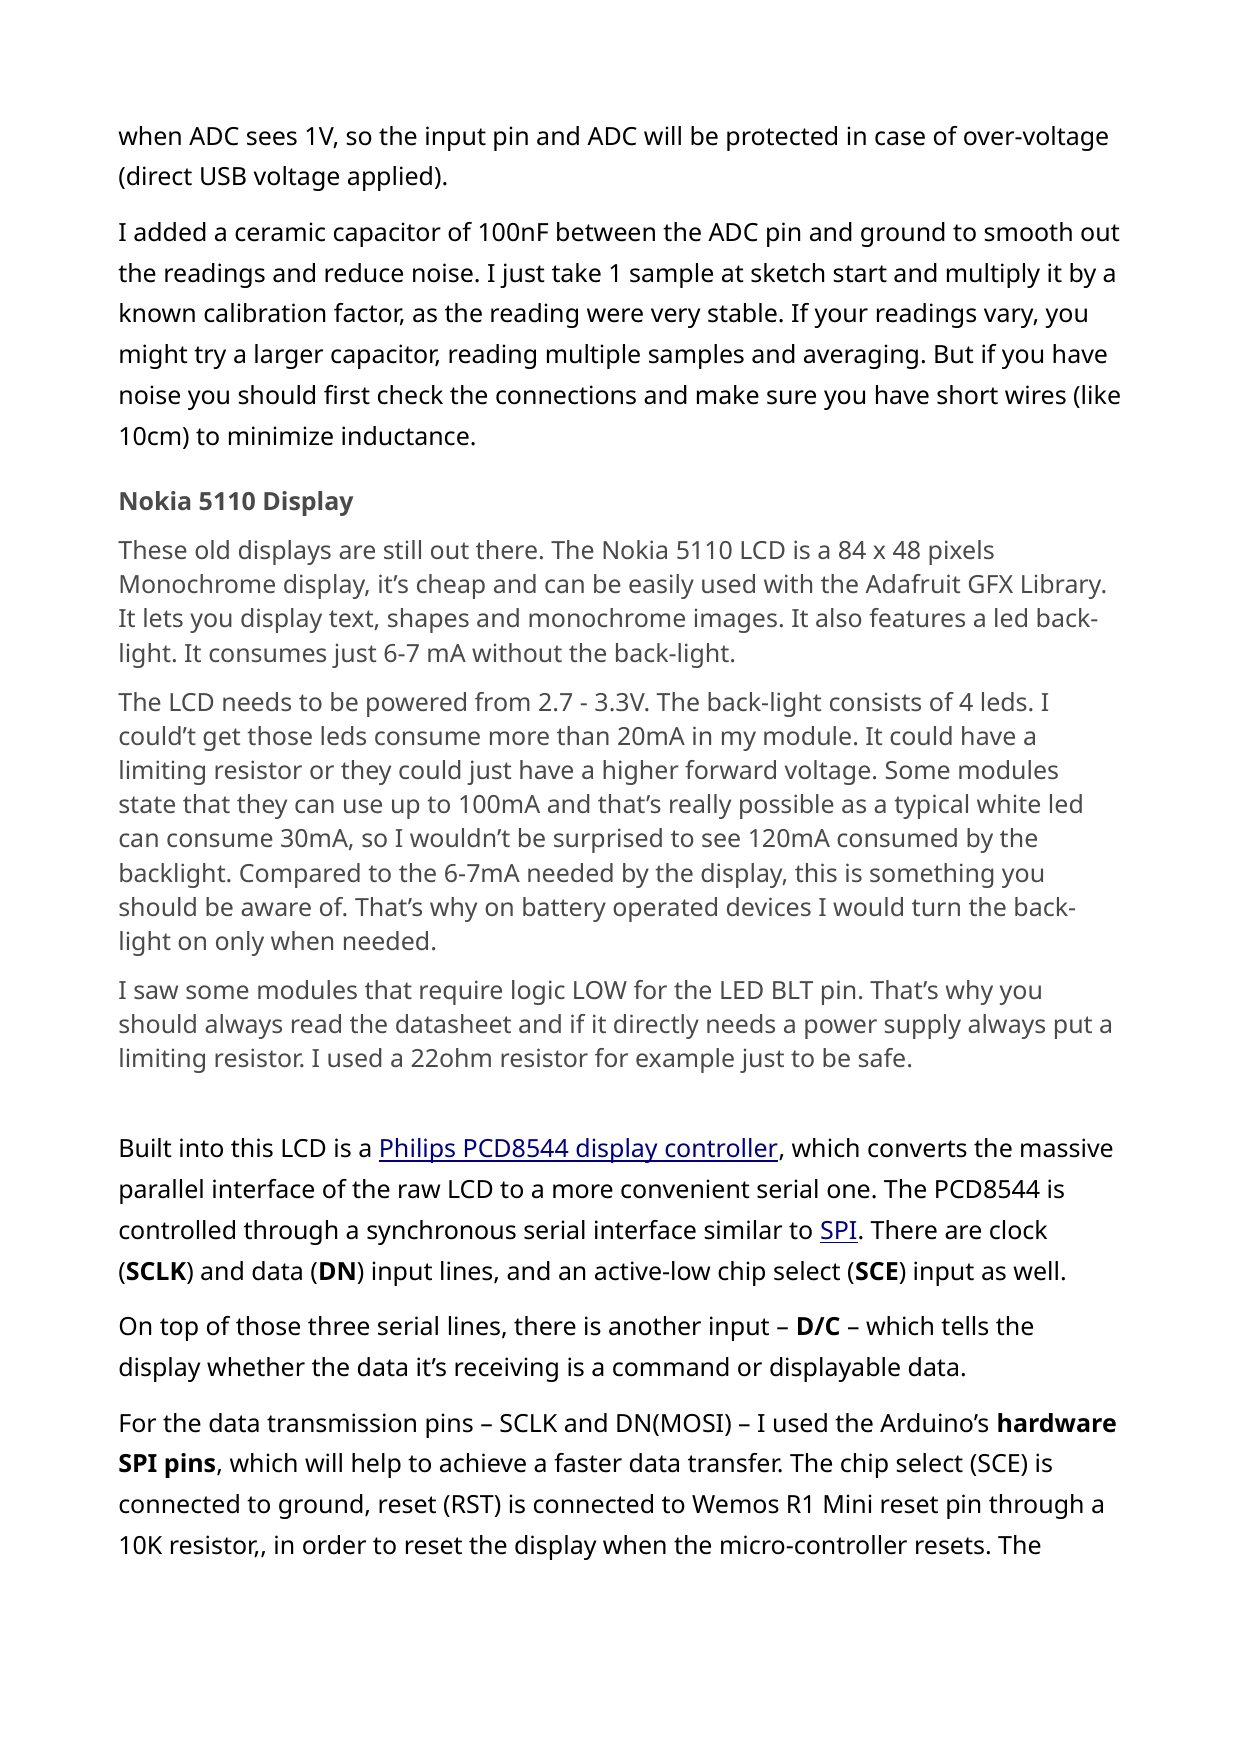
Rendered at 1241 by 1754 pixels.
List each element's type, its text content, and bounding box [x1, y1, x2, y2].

text These old displays are still out there. The Nokia 5110 LCD is a 84 x 48 pixels Monochrome display, it’s cheap and can be easily used with the Adafruit GFX Library. It lets you display text, shapes and monochrome images. It also features a led back-light. It consumes just 6-7 mA without the back-light. [118, 533, 1122, 669]
text Nokia 5110 Display [118, 483, 1122, 517]
text The LCD needs to be powered from 2.7 - 3.3V. The back-light consists of 4 leds. I could’t get those leds consume more than 20mA in my module. It could have a limiting resistor or they could just have a higher forward voltage. Some modules state that they can use up to 100mA and that’s really possible as a typical white led can consume 30mA, so I wouldn’t be surprised to see 120mA consumed by the backlight. Compared to the 6-7mA needed by the display, this is something you should be aware of. That’s why on battery operated devices I would turn the back-light on only when needed. [118, 685, 1122, 957]
text when ADC sees 1V, so the input pin and ADC will be protected in case of over-voltage (direct USB voltage applied). [118, 118, 1122, 193]
text I saw some modules that require logic LOW for the LED BLT pin. That’s why you should always read the datasheet and if it directly needs a power supply always put a limiting resistor. I used a 22ohm resistor for example just to be safe. [118, 973, 1122, 1075]
text Built into this LCD is a Philips PCD8544 display controller, which converts the massive parallel interface of the raw LCD to a more convenient serial one. The PCD8544 is controlled through a synchronous serial interface similar to SPI. There are clock (SCLK) and data (DN) input lines, and an active-low chip select (SCE) input as well. [118, 1131, 1122, 1288]
text I added a ceramic capacitor of 100nF between the ADC pin and ground to smooth out the readings and reduce noise. I just take 1 sample at sketch start and multiply it by a known calibration factor, as the reading were very stable. If your readings vary, you might try a larger capacitor, reading multiple samples and averaging. But if you have noise you should first check the connections and make sure you have short wires (like 10cm) to minimize inductance. [118, 214, 1122, 453]
text On top of those three serial lines, there is another input – D/C – which tells the display whether the data it’s receiving is a command or displayable data. [118, 1309, 1122, 1384]
text For the data transmission pins – SCLK and DN(MOSI) – I used the Arduino’s hardware SPI pins, which will help to achieve a faster data transfer. The chip select (SCE) is connected to ground, reset (RST) is connected to Wemos R1 Mini reset pin through a 10K resistor,, in order to reset the display when the micro-controller resets. The [118, 1405, 1122, 1562]
